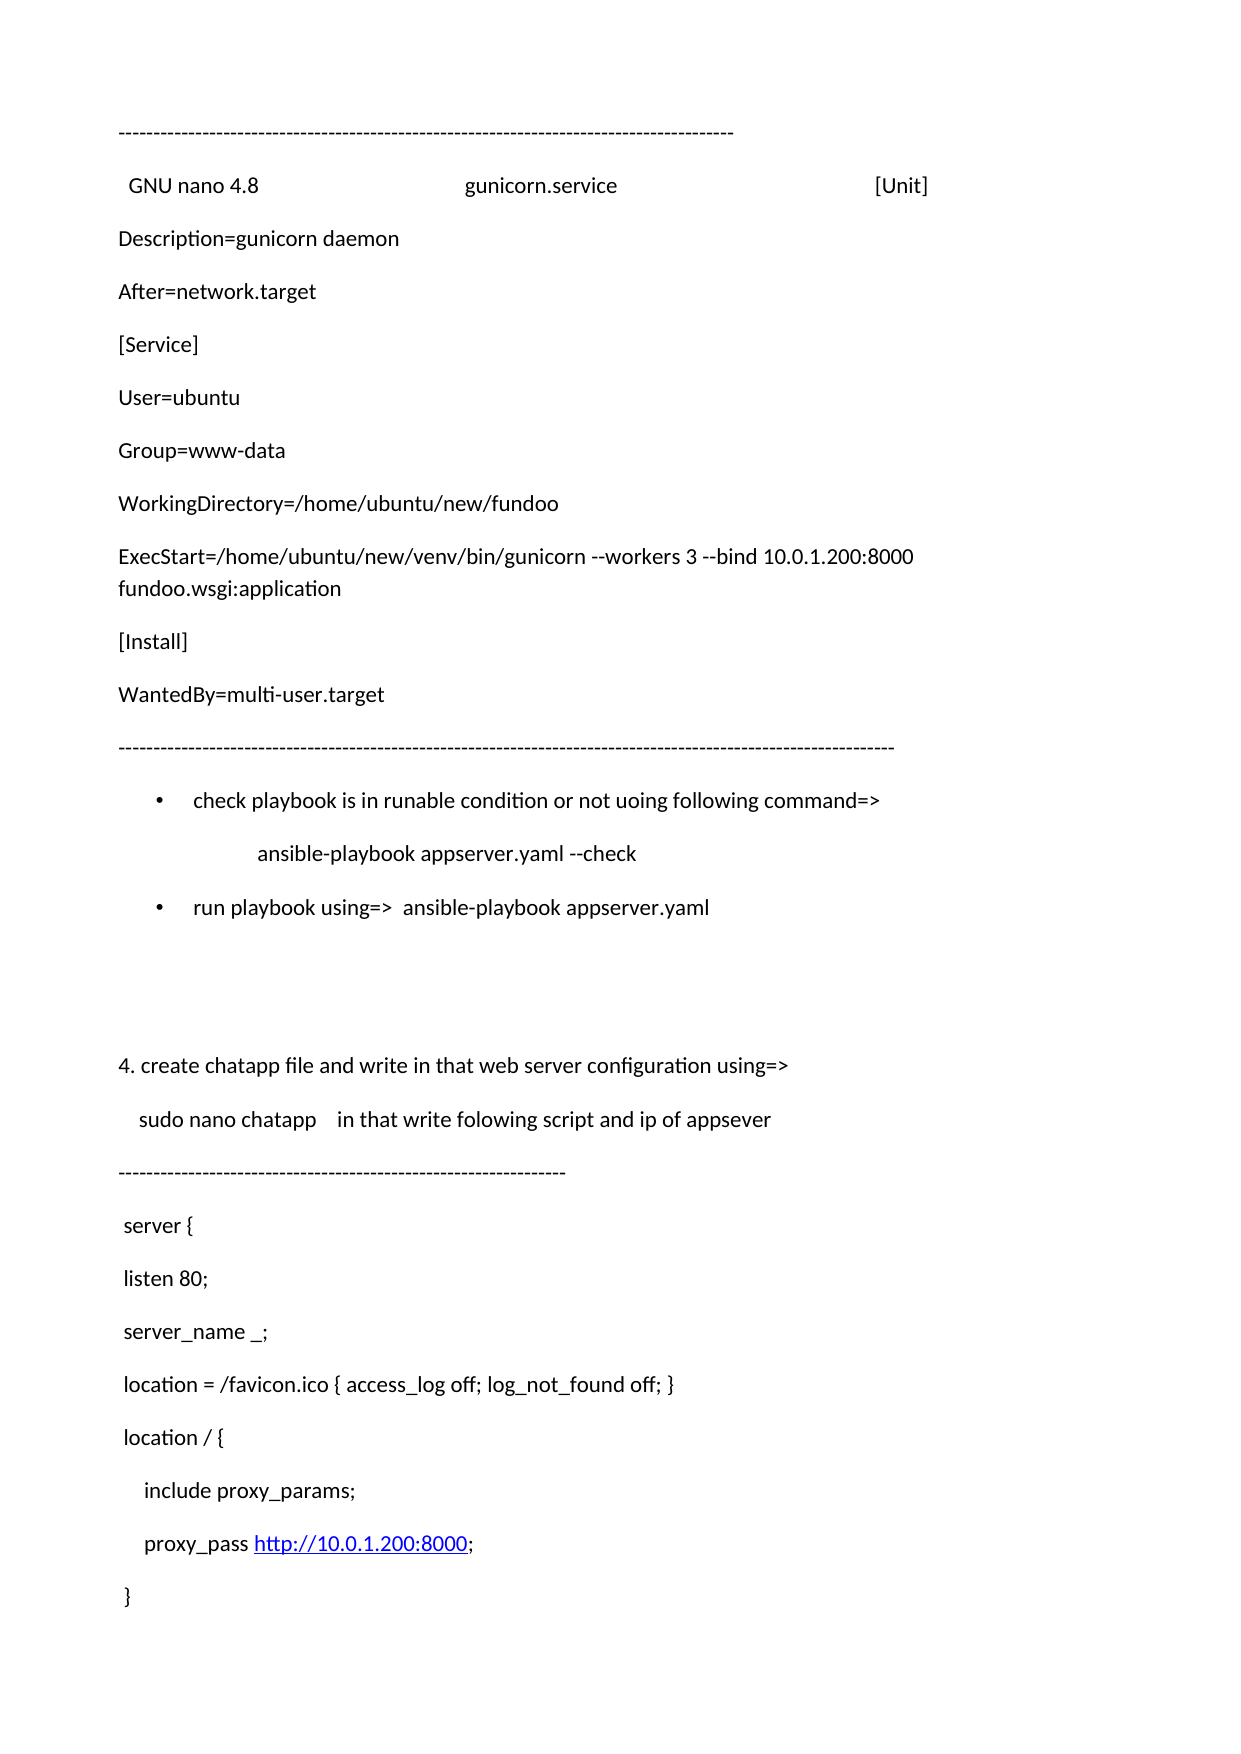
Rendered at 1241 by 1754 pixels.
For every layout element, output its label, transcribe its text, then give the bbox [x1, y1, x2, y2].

text ---------------------------------------------------------------- [118, 1158, 1122, 1186]
text include proxy_params; [118, 1476, 1122, 1504]
text location / { [118, 1423, 1122, 1451]
text WantedBy=multi-user.target [118, 681, 1122, 708]
text server { [118, 1211, 1122, 1239]
text Group=www-data [118, 436, 1122, 464]
text [Service] [118, 330, 1122, 358]
text GNU nano 4.8 gunicorn.service [Unit] [118, 171, 1122, 199]
text --------------------------------------------------------------------------------------------------------------- [118, 733, 1122, 762]
list run playbook using=> ansible-playbook appserver.yaml [156, 893, 1122, 921]
text WorkingDirectory=/home/ubuntu/new/fundoo [118, 489, 1122, 517]
text location = /favicon.ico { access_log off; log_not_found off; } [118, 1370, 1122, 1398]
text listen 80; [118, 1264, 1122, 1292]
text } [118, 1582, 1122, 1610]
text After=network.target [118, 277, 1122, 305]
text ---------------------------------------------------------------------------------------- [118, 118, 1122, 146]
text Description=gunicorn daemon [118, 224, 1122, 252]
text User=ubuntu [118, 383, 1122, 411]
text sudo nano chatapp in that write folowing script and ip of appsever [118, 1105, 1122, 1133]
text [Install] [118, 627, 1122, 656]
list check playbook is in runable condition or not uoing following command=> [156, 787, 1122, 814]
text 4. create chatapp file and write in that web server configuration using=> [118, 1052, 1122, 1080]
text ExecStart=/home/ubuntu/new/venv/bin/gunicorn --workers 3 --bind 10.0.1.200:8000 fundoo.wsgi:application [118, 542, 1122, 602]
text ansible-playbook appserver.yaml --check [118, 839, 1122, 868]
text server_name _; [118, 1317, 1122, 1345]
text proxy_pass http://10.0.1.200:8000; [118, 1529, 1122, 1557]
